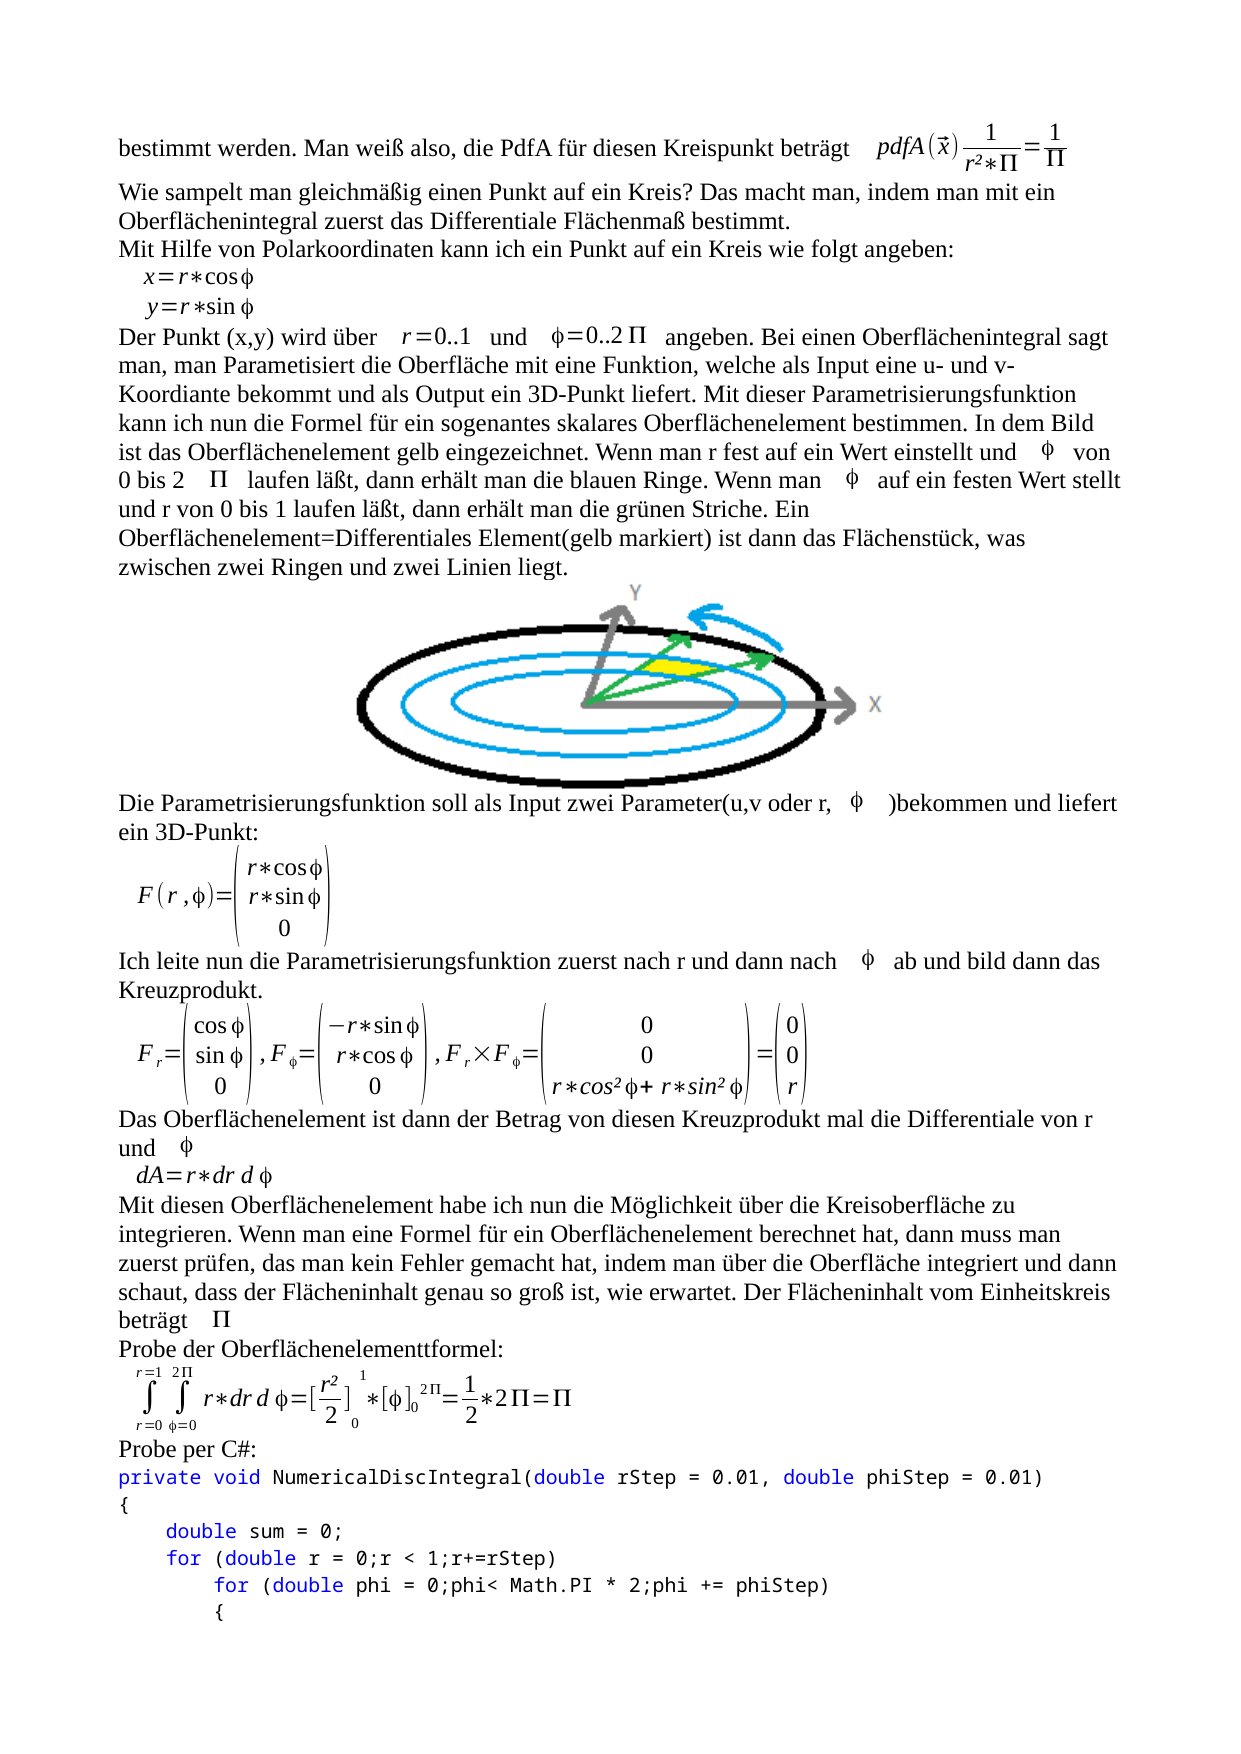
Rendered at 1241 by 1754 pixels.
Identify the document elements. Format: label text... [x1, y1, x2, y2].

text Wie sampelt man gleichmäßig einen Punkt auf ein Kreis? Das macht man, indem man mit ein Oberflächenintegral zuerst das Differentiale Flächenmaß bestimmt. [118, 177, 1122, 234]
text double sum = 0; [118, 1517, 1122, 1544]
text Mit Hilfe von Polarkoordinaten kann ich ein Punkt auf ein Kreis wie folgt angeben: [118, 234, 1122, 263]
text private void NumericalDiscIntegral(double rStep = 0.01, double phiStep = 0.01) [118, 1463, 1122, 1490]
text Der Punkt (x,y) wird über und angeben. Bei einen Oberflächenintegral sagt man, man Parametisiert die Oberfläche mit eine Funktion, welche als Input eine u- und v-Koordiante bekommt und als Output ein 3D-Punkt liefert. Mit dieser Parametrisierungsfunktion kann ich nun die Formel für ein sogenantes skalares Oberflächenelement bestimmen. In dem Bild ist das Oberflächenelement gelb eingezeichnet. Wenn man r fest auf ein Wert einstellt und von 0 bis 2 laufen läßt, dann erhält man die blauen Ringe. Wenn man auf ein festen Wert stellt und r von 0 bis 1 laufen läßt, dann erhält man die grünen Striche. Ein Oberflächenelement=Differentiales Element(gelb markiert) ist dann das Flächenstück, was zwischen zwei Ringen und zwei Linien liegt. [118, 322, 1122, 580]
text { [118, 1490, 1122, 1517]
text Mit diesen Oberflächenelement habe ich nun die Möglichkeit über die Kreisoberfläche zu integrieren. Wenn man eine Formel für ein Oberflächenelement berechnet hat, dann muss man zuerst prüfen, das man kein Fehler gemacht hat, indem man über die Oberfläche integriert und dann schaut, dass der Flächeninhalt genau so groß ist, wie erwartet. Der Flächeninhalt vom Einheitskreis beträgt [118, 1191, 1122, 1334]
text { [118, 1598, 1122, 1625]
text Die Parametrisierungsfunktion soll als Input zwei Parameter(u,v oder r, )bekommen und liefert ein 3D-Punkt: [118, 580, 1122, 846]
text Das Oberflächenelement ist dann der Betrag von diesen Kreuzprodukt mal die Differentiale von r und [118, 1104, 1122, 1162]
text Ich leite nun die Parametrisierungsfunktion zuerst nach r und dann nach ab und bild dann das Kreuzprodukt. [118, 946, 1122, 1004]
text Gegeben sei ein Kreis mit Radius 1. Es soll gleichmäßig zufällig ein Punkt x auf diesen Kreis bestimmt werden. Man weiß also, die PdfA für diesen Kreispunkt beträgt [118, 118, 1122, 177]
text for (double phi = 0;phi< Math.PI * 2;phi += phiStep) [118, 1571, 1122, 1598]
text for (double r = 0;r < 1;r+=rStep) [118, 1544, 1122, 1571]
text Probe der Oberflächenelementtformel: [118, 1334, 1122, 1363]
text Probe per C#: [118, 1434, 1122, 1463]
